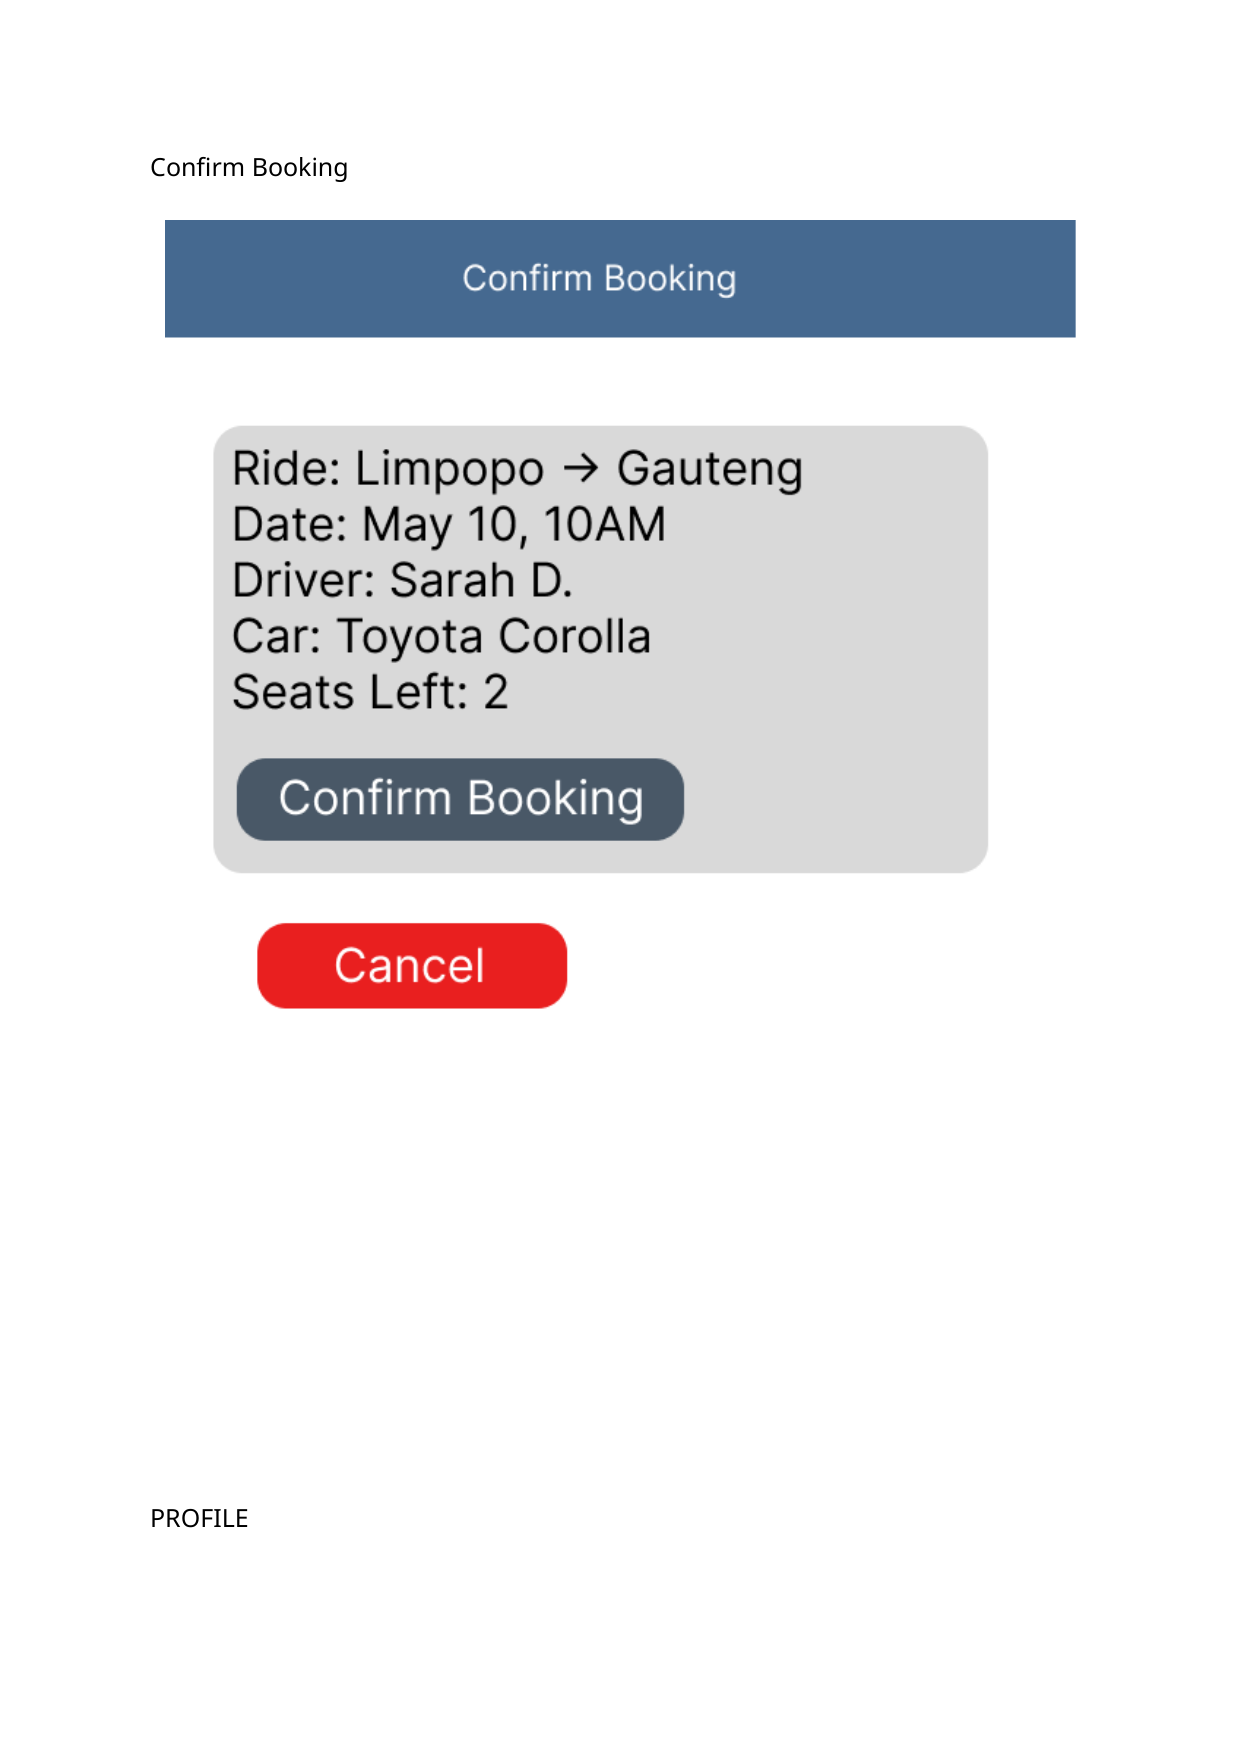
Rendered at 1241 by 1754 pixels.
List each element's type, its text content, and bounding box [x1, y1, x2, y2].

text PROFILE [150, 1501, 1090, 1535]
text Confirm Booking [150, 150, 1090, 184]
